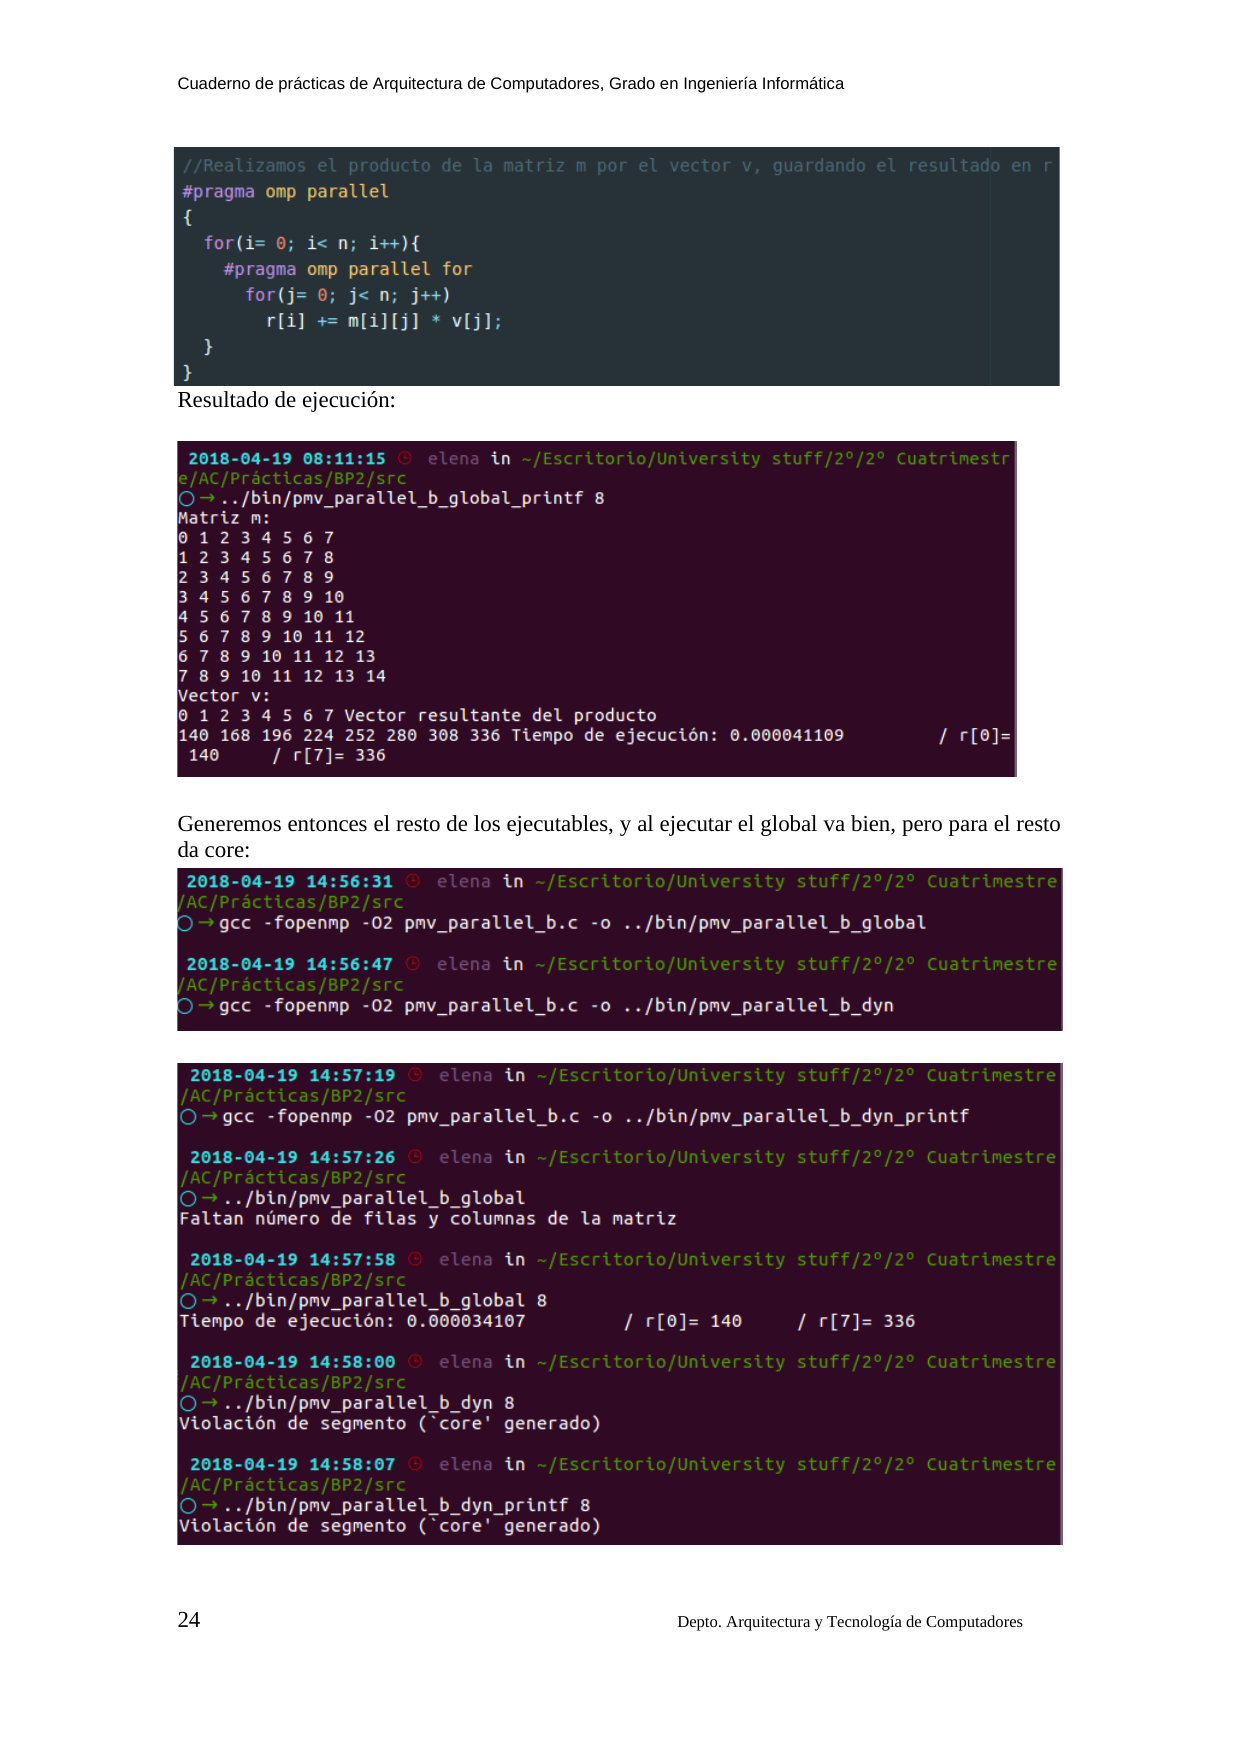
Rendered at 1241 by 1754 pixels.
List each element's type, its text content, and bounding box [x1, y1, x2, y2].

picture [177, 1063, 1063, 1545]
picture [177, 441, 1017, 777]
picture [173, 147, 1060, 386]
list Resultado de ejecución: [177, 148, 1063, 412]
list Generemos entonces el resto de los ejecutables, y al ejecutar el global va bien, pero para el resto da core: [177, 809, 1063, 862]
picture [177, 868, 1063, 1031]
